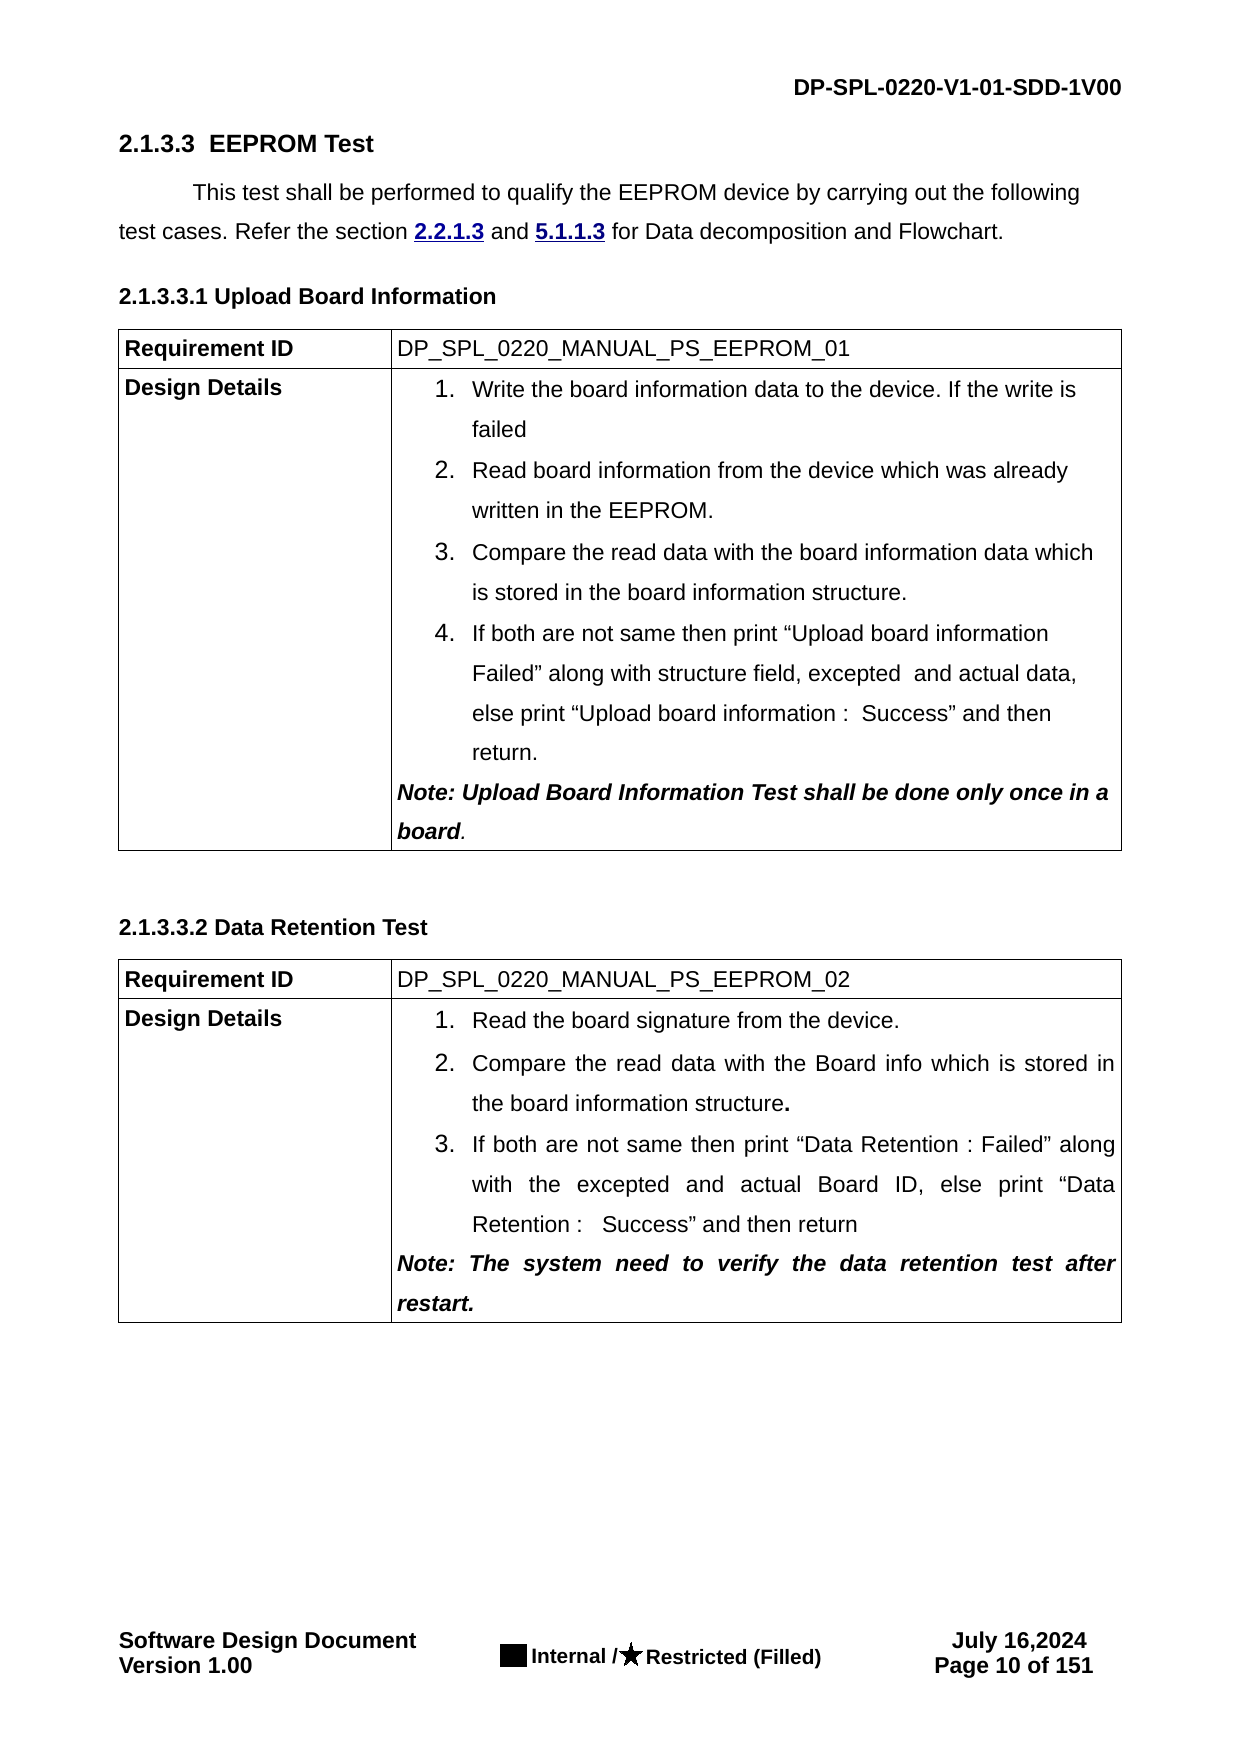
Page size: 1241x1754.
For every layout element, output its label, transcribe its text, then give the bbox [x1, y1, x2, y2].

table_header Requirement ID [119, 960, 391, 998]
table_header DP_SPL_0220_MANUAL_PS_EEPROM_01 [392, 330, 1121, 367]
table_cell Design Details [119, 369, 391, 850]
table_header DP_SPL_0220_MANUAL_PS_EEPROM_02 [392, 960, 1121, 998]
table_cell Read the board signature from the device. Compare the read data with the Board info which is stored in the board information structure. If both are not same then print “Data Retention : Failed” along with the excepted and actual Board ID, else print “Data Retention : Success” and then return Note: The system need to verify the data retention test after restart. [392, 999, 1121, 1322]
table_header Requirement ID [119, 330, 391, 367]
table_cell Design Details [119, 999, 391, 1322]
subtitle EEPROM Test [118, 129, 1122, 158]
text This test shall be performed to qualify the EEPROM device by carrying out the following test cases. Refer the section 2.2.1.3 and 5.1.1.3 for Data decomposition and Flowchart. [118, 179, 1122, 245]
subtitle Data Retention Test [118, 914, 1122, 940]
table_cell Write the board information data to the device. If the write is failed Read board information from the device which was already written in the EEPROM. Compare the read data with the board information data which is stored in the board information structure. If both are not same then print “Upload board information Failed” along with structure field, excepted and actual data, else print “Upload board information : Success” and then return. Note: Upload Board Information Test shall be done only once in a board. [392, 369, 1121, 850]
subtitle Upload Board Information [118, 283, 1122, 309]
